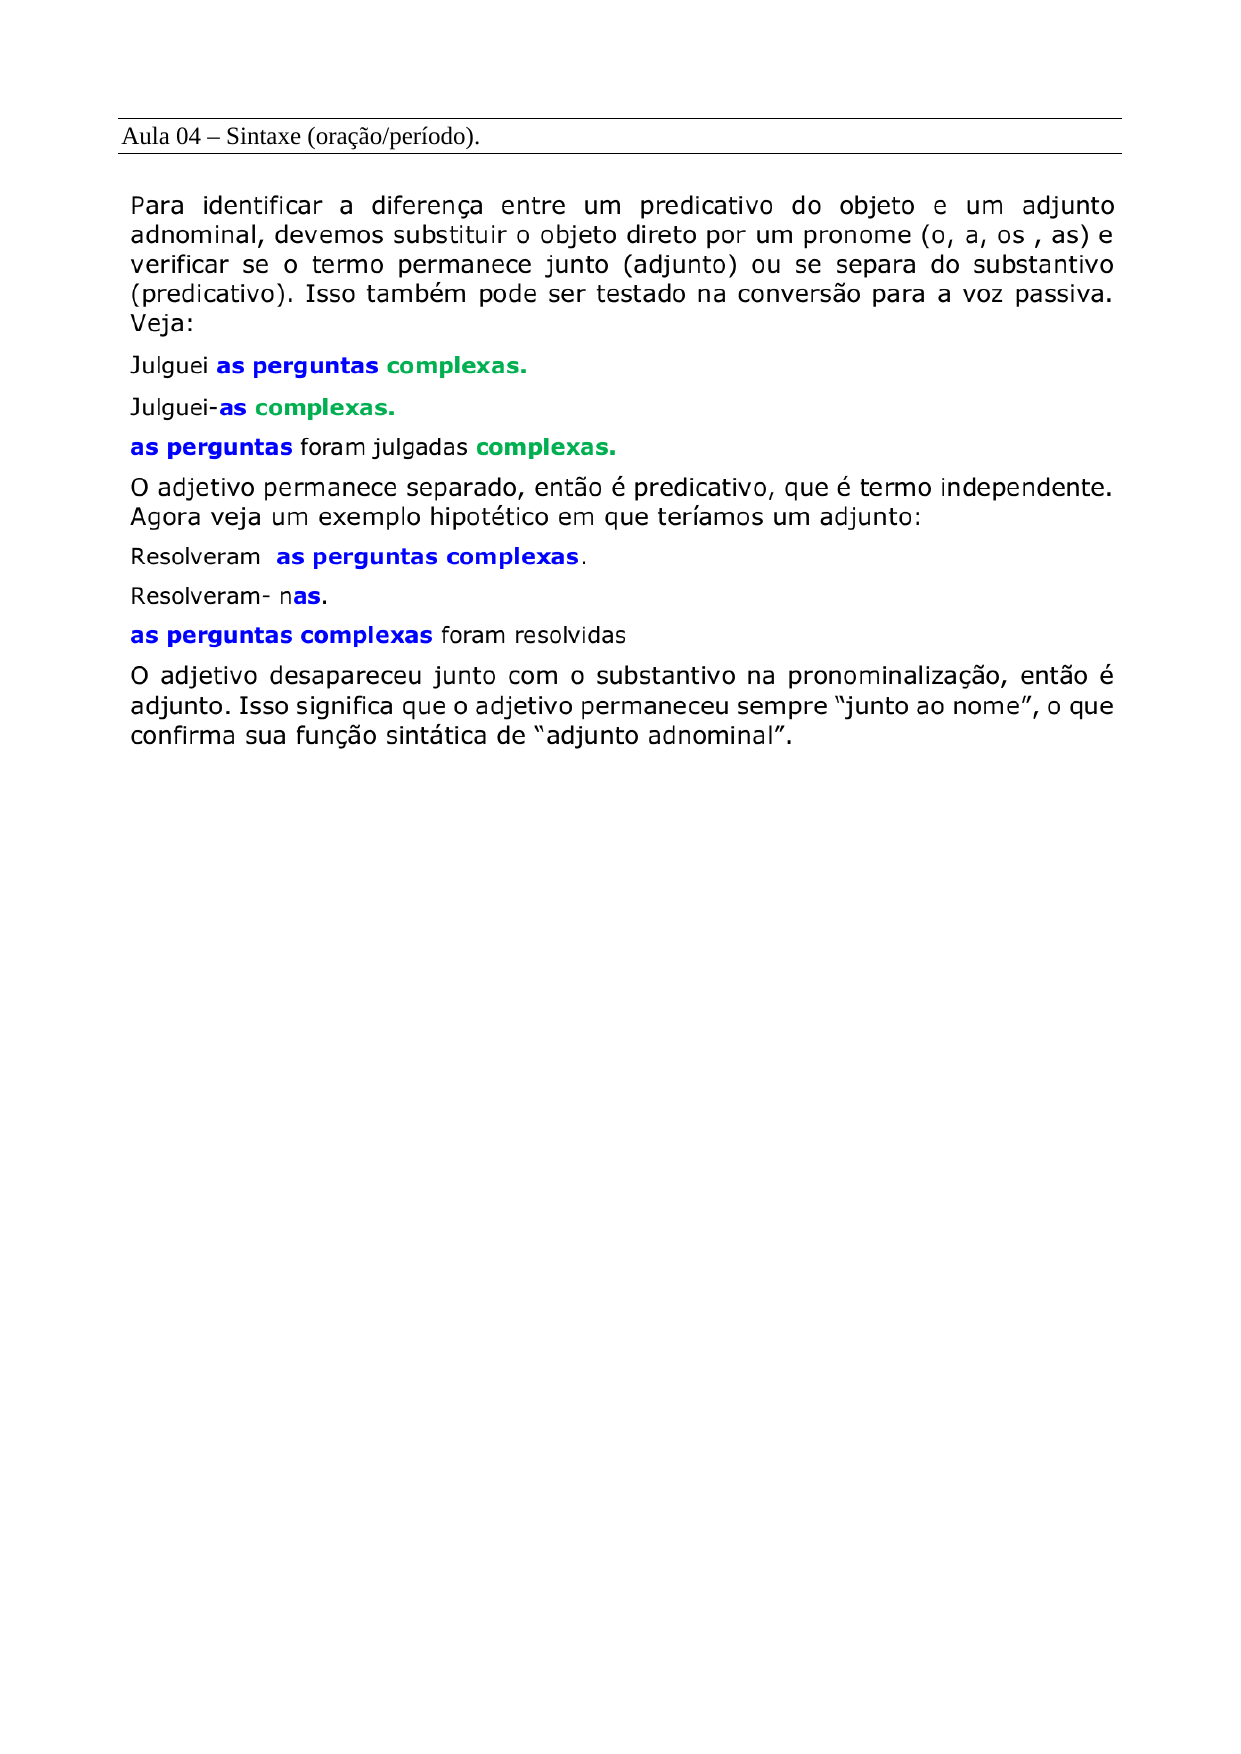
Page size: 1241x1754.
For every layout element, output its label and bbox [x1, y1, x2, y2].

picture [118, 182, 1123, 753]
